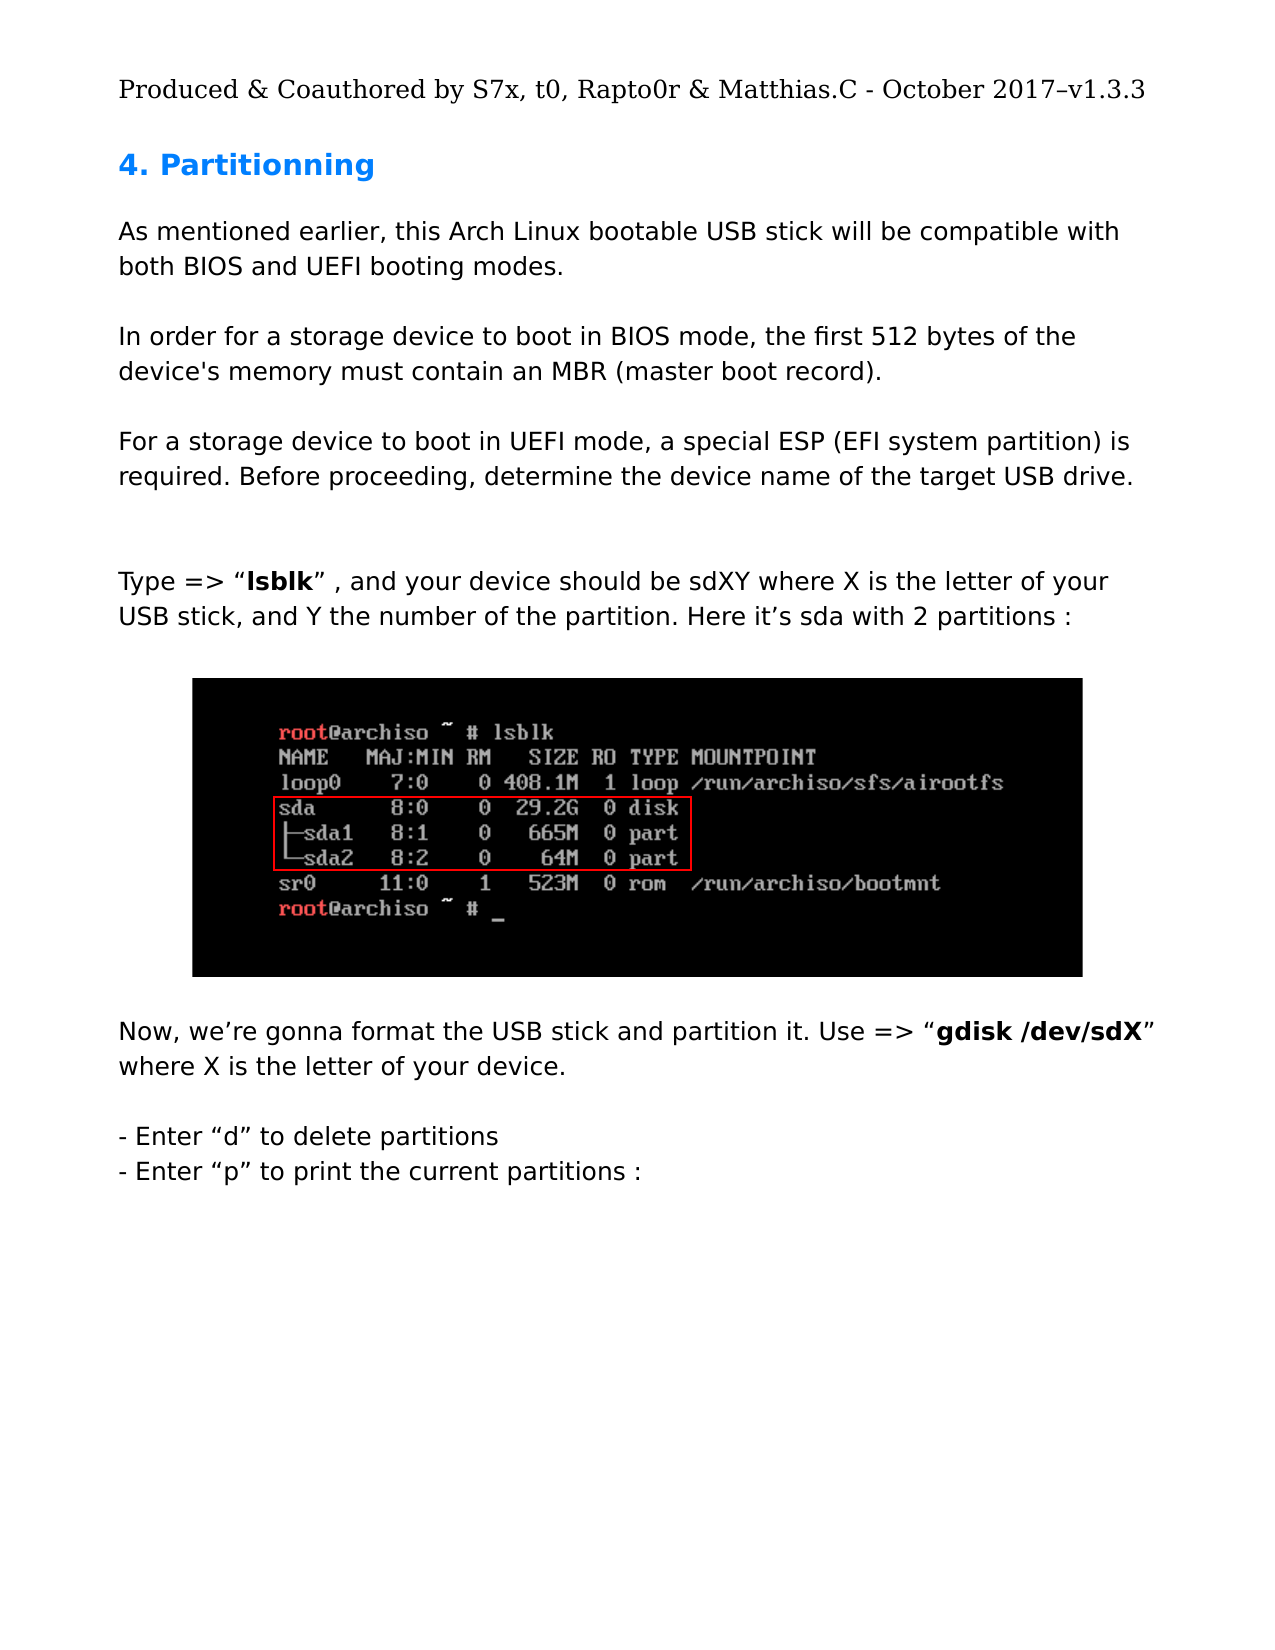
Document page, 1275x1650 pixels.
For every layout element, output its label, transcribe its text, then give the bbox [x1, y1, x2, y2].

text - Enter “p” to print the current partitions : [118, 1157, 1157, 1186]
text Now, we’re gonna format the USB stick and partition it. Use => “gdisk /dev/sdX” where X is the letter of your device. [118, 1017, 1157, 1081]
text Type => “lsblk” , and your device should be sdXY where X is the letter of your USB stick, and Y the number of the partition. Here it’s sda with 2 partitions : [118, 567, 1157, 631]
text As mentioned earlier, this Arch Linux bootable USB stick will be compatible with both BIOS and UEFI booting modes. [118, 217, 1157, 281]
text - Enter “d” to delete partitions [118, 1122, 1157, 1151]
text In order for a storage device to boot in BIOS mode, the first 512 bytes of the device's memory must contain an MBR (master boot record). [118, 322, 1157, 386]
subtitle 4. Partitionning [118, 148, 1157, 182]
picture [192, 678, 1083, 977]
text For a storage device to boot in UEFI mode, a special ESP (EFI system partition) is required. Before proceeding, determine the device name of the target USB drive. [118, 427, 1157, 491]
